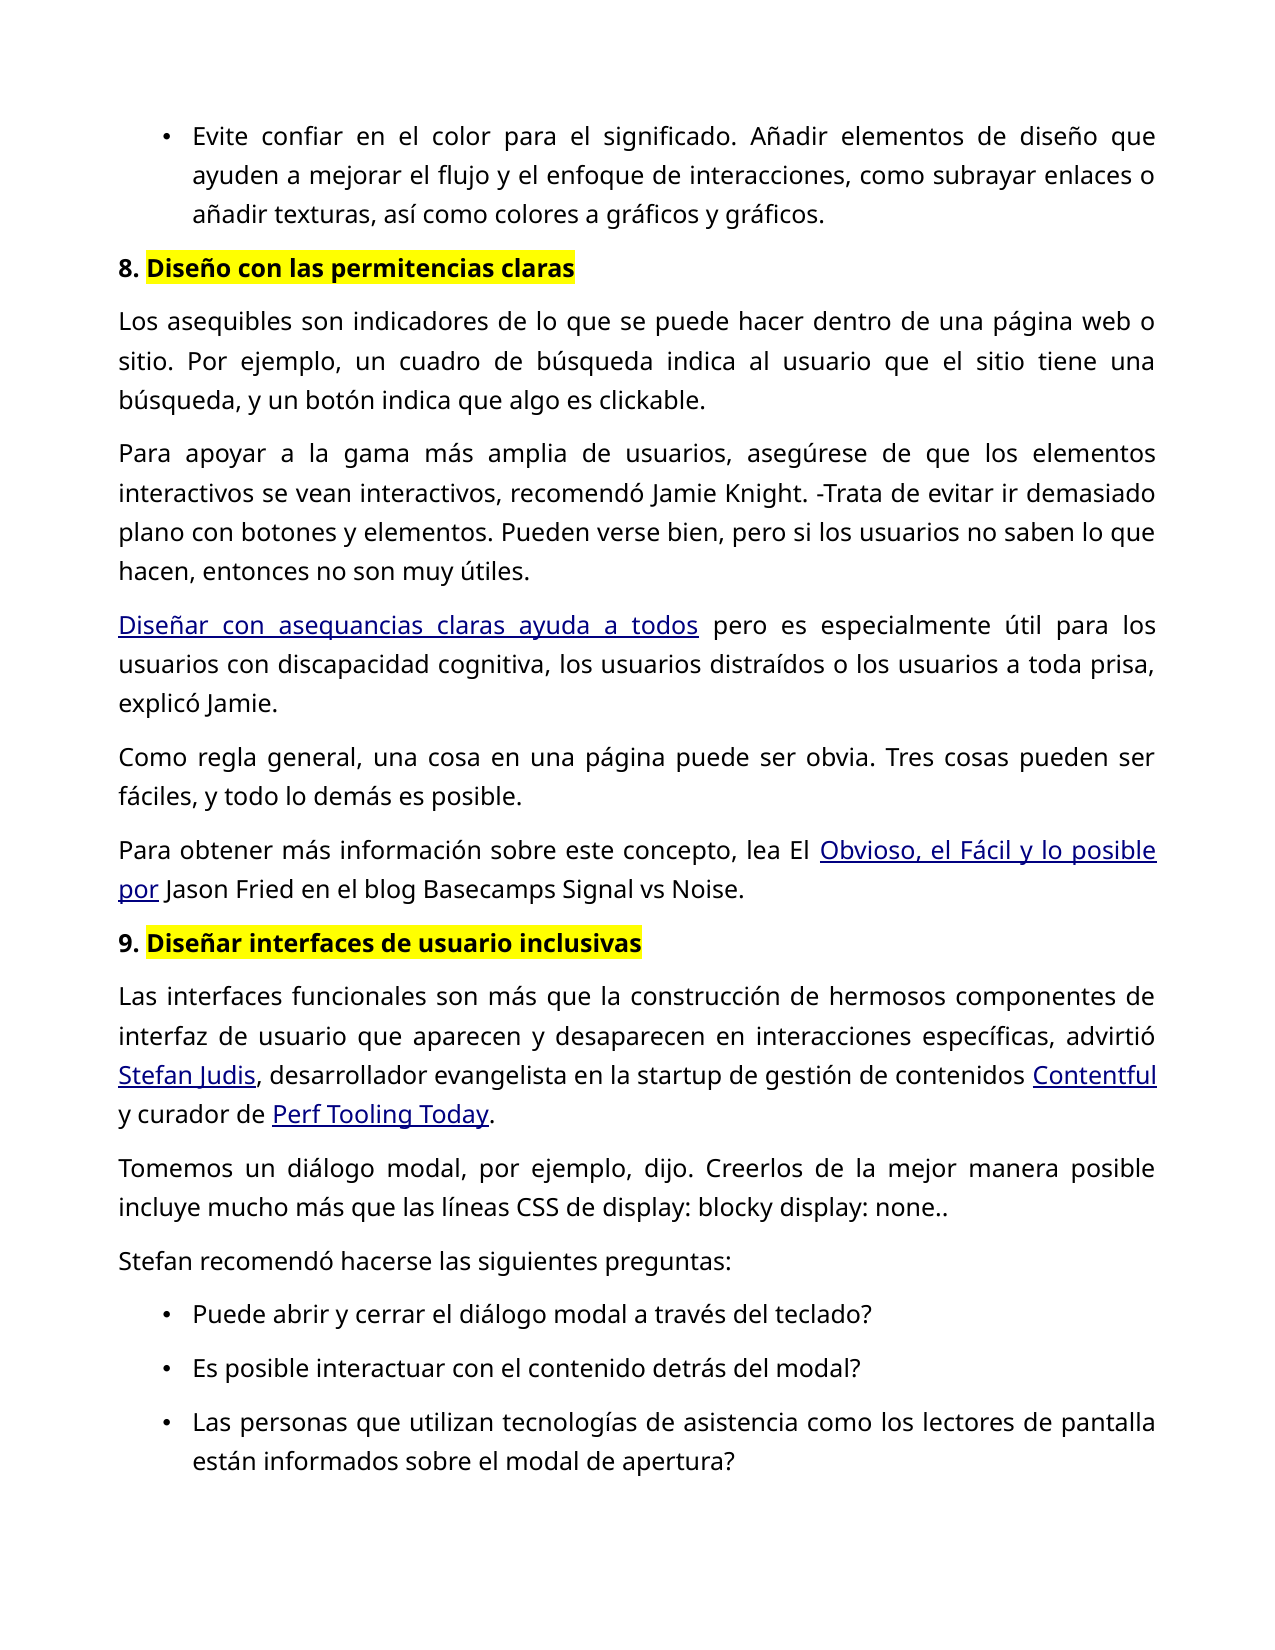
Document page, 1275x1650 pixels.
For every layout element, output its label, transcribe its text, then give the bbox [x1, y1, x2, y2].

list Es posible interactuar con el contenido detrás del modal? [162, 1351, 1157, 1385]
text Para obtener más información sobre este concepto, lea El Obvioso, el Fácil y lo posible por Jason Fried en el blog Basecamps Signal vs Noise. [118, 832, 1157, 906]
text Para apoyar a la gama más amplia de usuarios, asegúrese de que los elementos interactivos se vean interactivos, recomendó Jamie Knight. -Trata de evitar ir demasiado plano con botones y elementos. Pueden verse bien, pero si los usuarios no saben lo que hacen, entonces no son muy útiles. [118, 436, 1157, 588]
list Las personas que utilizan tecnologías de asistencia como los lectores de pantalla están informados sobre el modal de apertura? [162, 1404, 1157, 1478]
text Las interfaces funcionales son más que la construcción de hermosos componentes de interfaz de usuario que aparecen y desaparecen en interacciones específicas, advirtió Stefan Judis, desarrollador evangelista en la startup de gestión de contenidos Contentful y curador de Perf Tooling Today. [118, 979, 1157, 1131]
list Puede abrir y cerrar el diálogo modal a través del teclado? [162, 1297, 1157, 1331]
text Diseñar con asequancias claras ayuda a todos pero es especialmente útil para los usuarios con discapacidad cognitiva, los usuarios distraídos o los usuarios a toda prisa, explicó Jamie. [118, 607, 1157, 720]
text Como regla general, una cosa en una página puede ser obvia. Tres cosas pueden ser fáciles, y todo lo demás es posible. [118, 739, 1157, 813]
text Stefan recomendó hacerse las siguientes preguntas: [118, 1243, 1157, 1277]
text 9. Diseñar interfaces de usuario inclusivas [118, 925, 1157, 959]
list Evite confiar en el color para el significado. Añadir elementos de diseño que ayuden a mejorar el flujo y el enfoque de interacciones, como subrayar enlaces o añadir texturas, así como colores a gráficos y gráficos. [162, 118, 1157, 231]
text 8. Diseño con las permitencias claras [118, 250, 1157, 284]
text Tomemos un diálogo modal, por ejemplo, dijo. Creerlos de la mejor manera posible incluye mucho más que las líneas CSS de display: blocky display: none.. [118, 1150, 1157, 1223]
text Los asequibles son indicadores de lo que se puede hacer dentro de una página web o sitio. Por ejemplo, un cuadro de búsqueda indica al usuario que el sitio tiene una búsqueda, y un botón indica que algo es clickable. [118, 304, 1157, 416]
